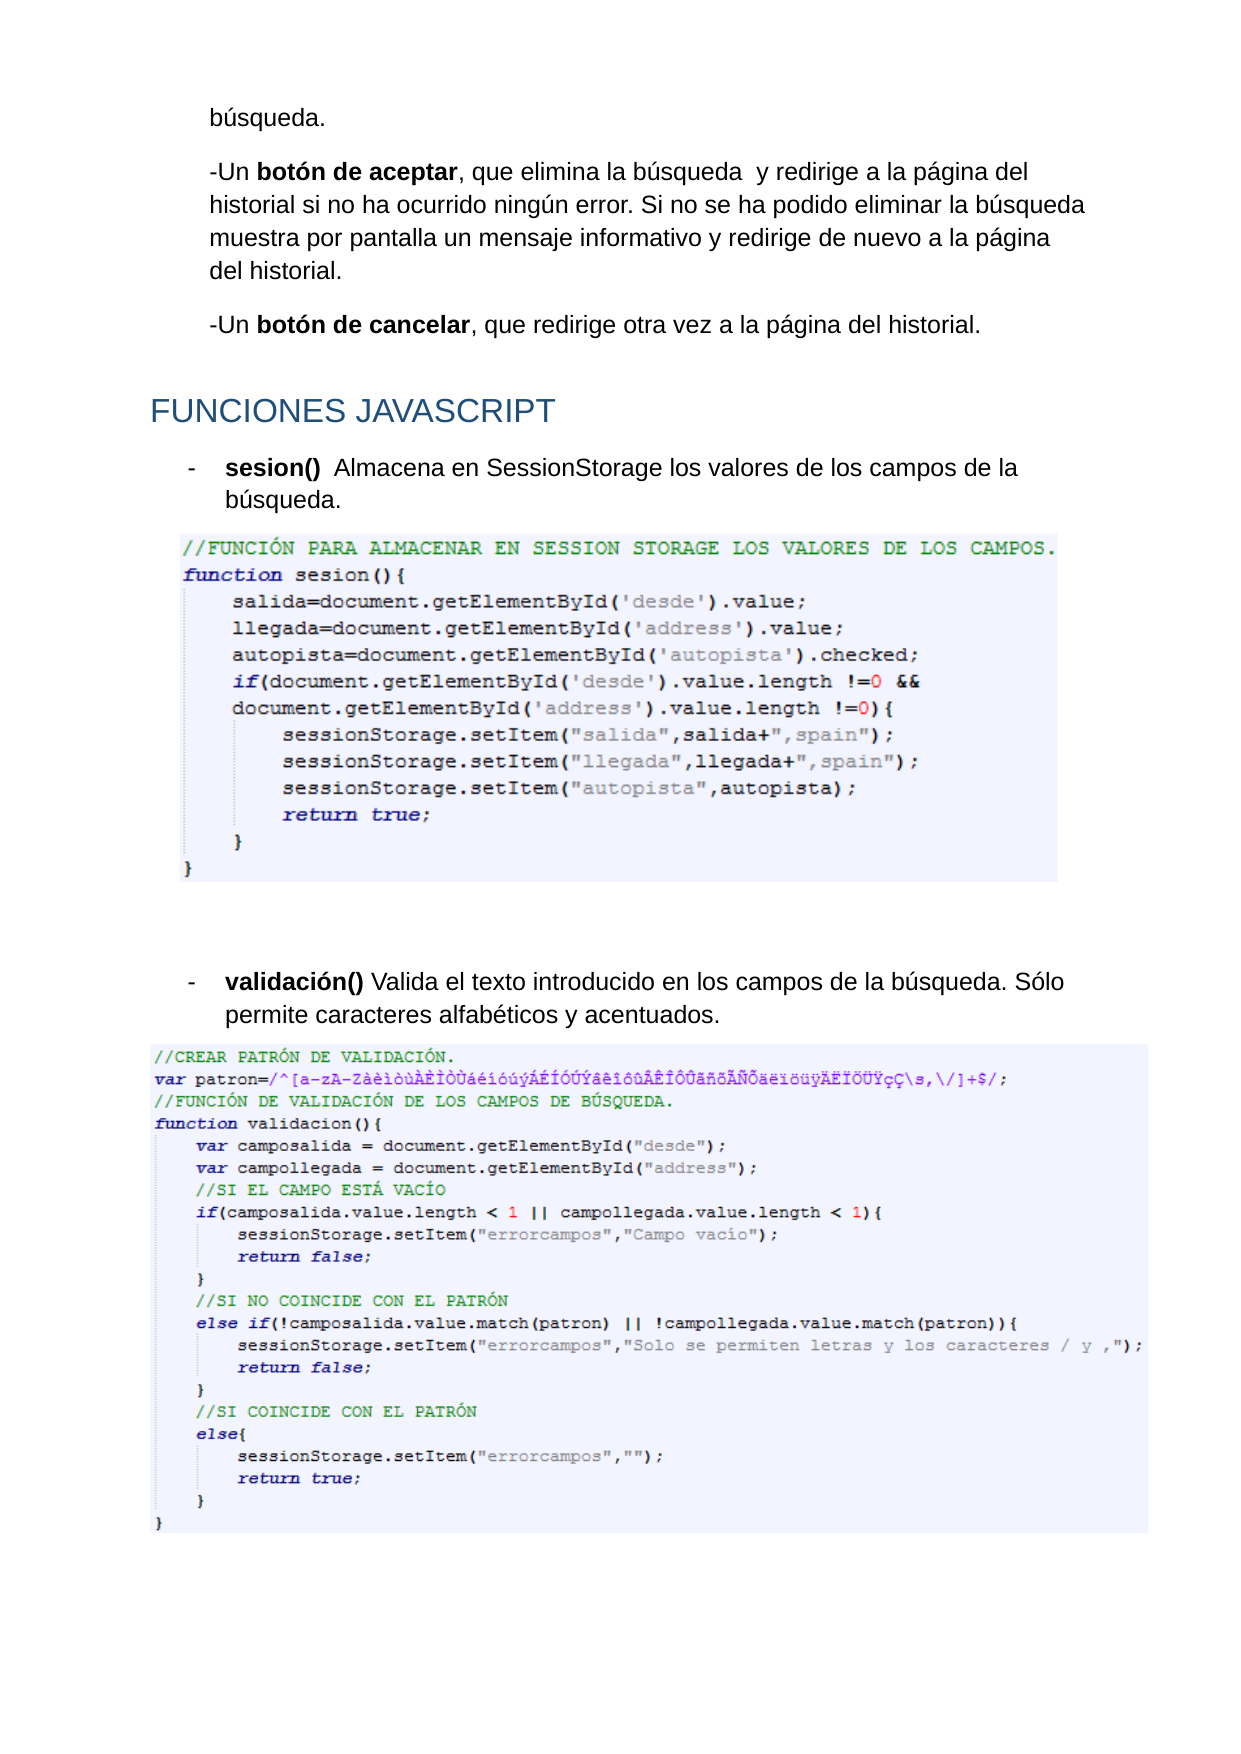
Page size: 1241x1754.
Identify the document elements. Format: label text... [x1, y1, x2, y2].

subtitle FUNCIONES JAVASCRIPT [150, 391, 1090, 429]
picture [179, 531, 1058, 882]
picture [150, 1044, 1149, 1533]
list validación() Valida el texto introducido en los campos de la búsqueda. Sólo permite caracteres alfabéticos y acentuados. [187, 967, 1090, 1029]
text búsqueda. [209, 103, 1090, 132]
text -Un botón de aceptar, que elimina la búsqueda y redirige a la página del historial si no ha ocurrido ningún error. Si no se ha podido eliminar la búsqueda muestra por pantalla un mensaje informativo y redirige de nuevo a la página del historial. [209, 157, 1090, 285]
text -Un botón de cancelar, que redirige otra vez a la página del historial. [209, 310, 1090, 339]
list sesion() Almacena en SessionStorage los valores de los campos de la búsqueda. [187, 452, 1090, 514]
